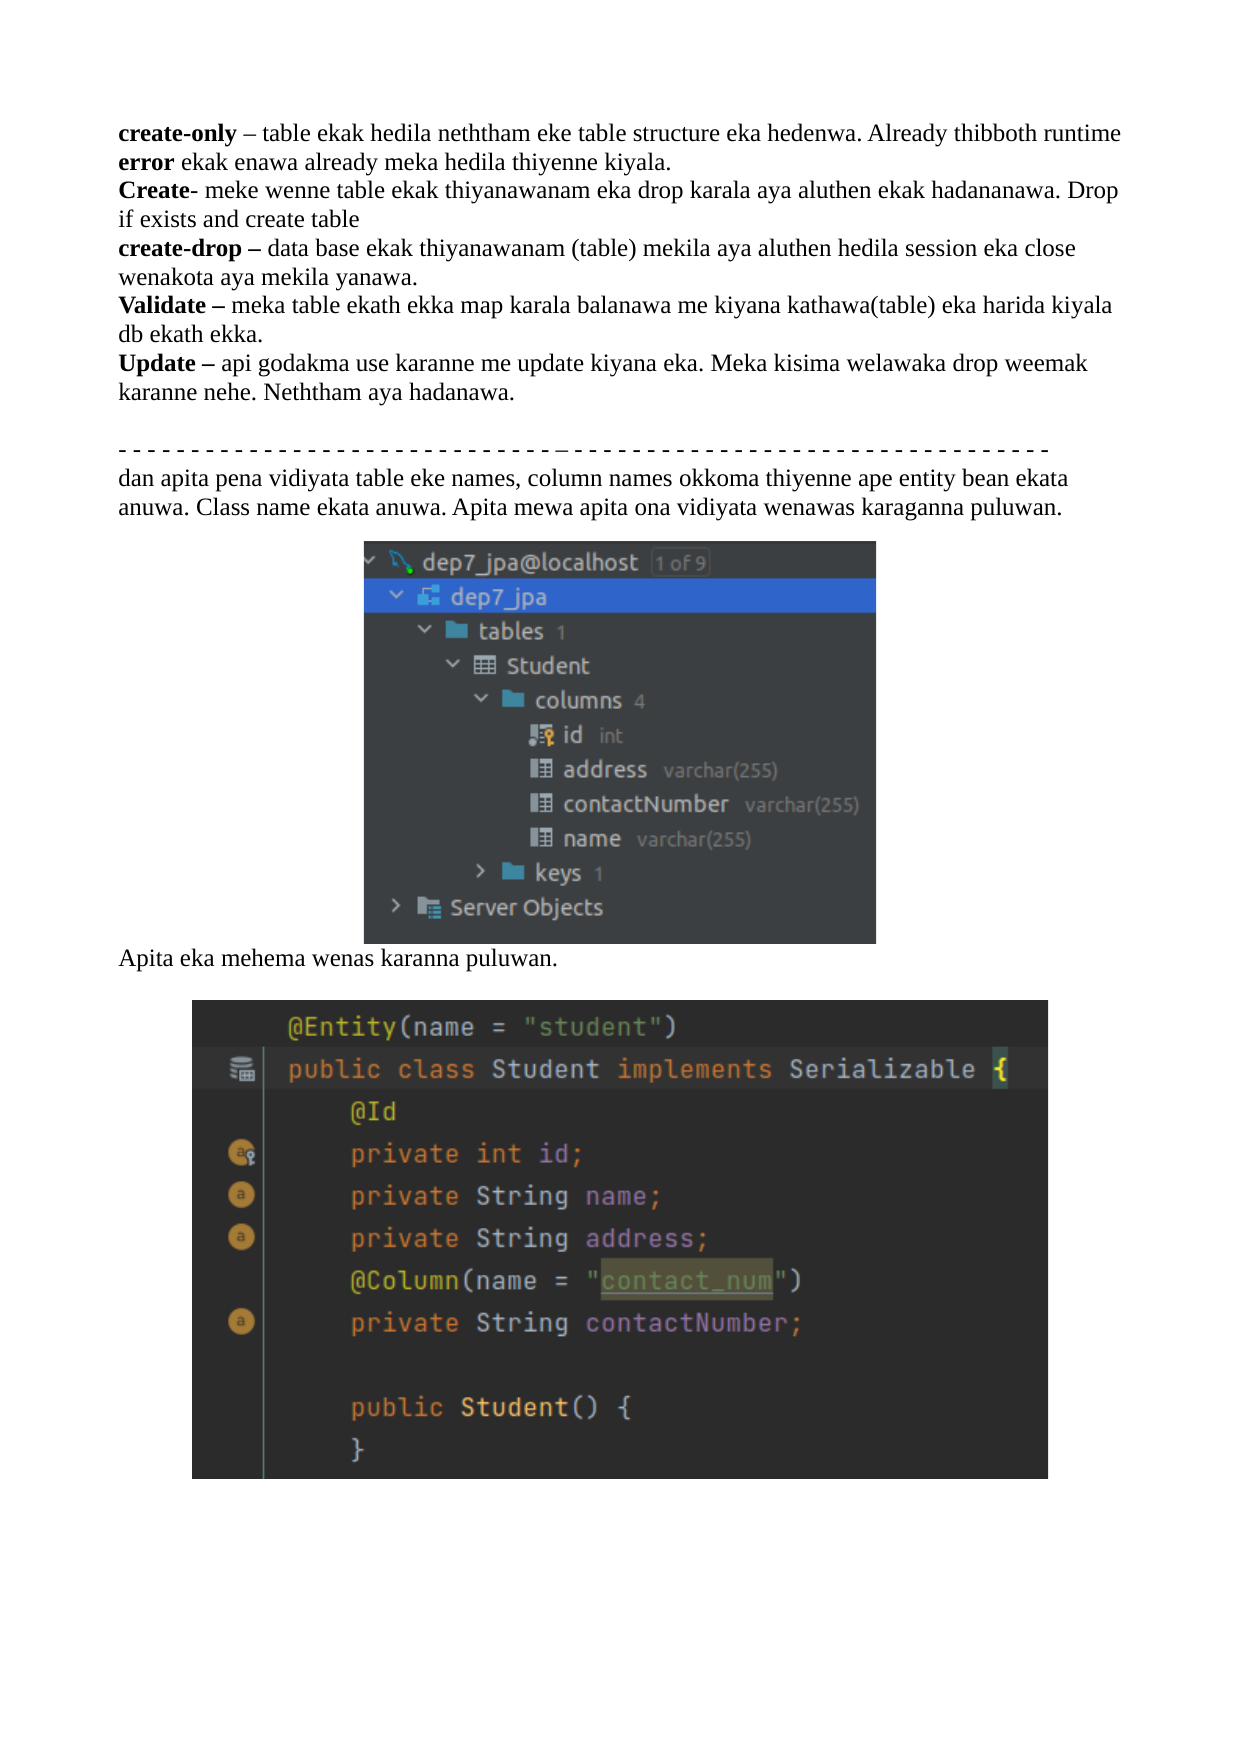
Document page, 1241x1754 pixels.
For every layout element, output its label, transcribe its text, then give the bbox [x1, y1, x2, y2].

text - - - - - - - - - - - - - - - - - - - - - - - - - - - - - - – - - - - - - - - - - - - - - - - - - - - - - - - - - - - - - - - - [118, 434, 1122, 463]
picture [363, 541, 877, 944]
text create-only – table ekak hedila neththam eke table structure eka hedenwa. Already thibboth runtime error ekak enawa already meka hedila thiyenne kiyala. [118, 118, 1122, 176]
text Update – api godakma use karanne me update kiyana eka. Meka kisima welawaka drop weemak karanne nehe. Neththam aya hadanawa. [118, 348, 1122, 406]
text create-drop – data base ekak thiyanawanam (table) mekila aya aluthen hedila session eka close wenakota aya mekila yanawa. [118, 233, 1122, 291]
text Create- meke wenne table ekak thiyanawanam eka drop karala aya aluthen ekak hadananawa. Drop if exists and create table [118, 176, 1122, 233]
picture [192, 1000, 1049, 1479]
text dan apita pena vidiyata table eke names, column names okkoma thiyenne ape entity bean ekata anuwa. Class name ekata anuwa. Apita mewa apita ona vidiyata wenawas karaganna puluwan. [118, 463, 1122, 521]
text Apita eka mehema wenas karanna puluwan. [118, 521, 1122, 972]
text Validate – meka table ekath ekka map karala balanawa me kiyana kathawa(table) eka harida kiyala db ekath ekka. [118, 291, 1122, 348]
